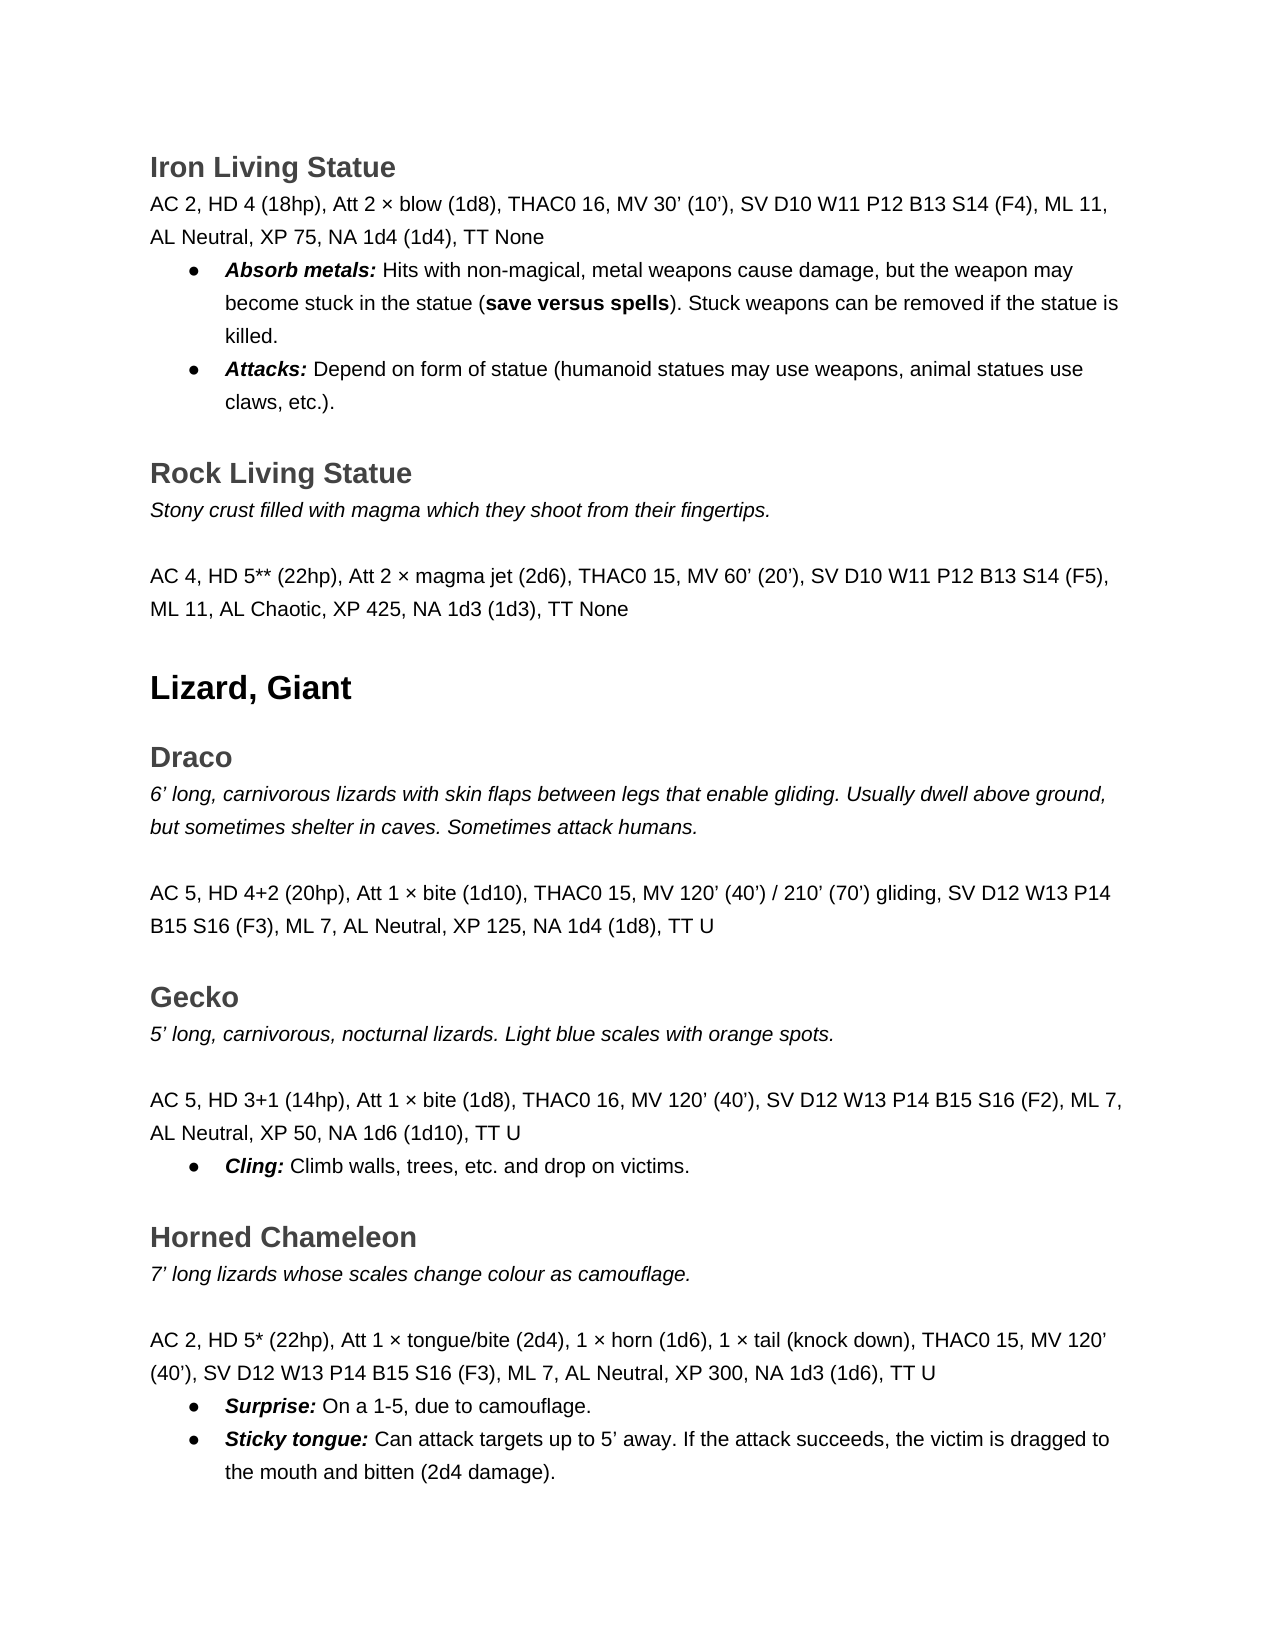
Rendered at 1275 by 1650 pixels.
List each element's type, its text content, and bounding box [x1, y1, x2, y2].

text AC 4, HD 5** (22hp), Att 2 × magma jet (2d6), THAC0 15, MV 60’ (20’), SV D10 W11 P12 B13 S14 (F5), ML 11, AL Chaotic, XP 425, NA 1d3 (1d3), TT None [150, 564, 1125, 621]
text 7’ long lizards whose scales change colour as camouflage. [150, 1262, 1125, 1286]
text 6’ long, carnivorous lizards with skin flaps between legs that enable gliding. Usually dwell above ground, but sometimes shelter in caves. Sometimes attack humans. [150, 781, 1125, 838]
subtitle Lizard, Giant [150, 668, 1125, 706]
subtitle Gecko [150, 980, 1125, 1013]
subtitle Draco [150, 739, 1125, 773]
text Stony crust filled with magma which they shoot from their fingertips. [150, 498, 1125, 522]
text AC 5, HD 4+2 (20hp), Att 1 × bite (1d10), THAC0 15, MV 120’ (40’) / 210’ (70’) gliding, SV D12 W13 P14 B15 S16 (F3), ML 7, AL Neutral, XP 125, NA 1d4 (1d8), TT U [150, 881, 1125, 937]
list Surprise: On a 1-5, due to camouflage. [187, 1394, 1125, 1418]
list Cling: Climb walls, trees, etc. and drop on victims. [187, 1154, 1125, 1178]
list Sticky tongue: Can attack targets up to 5’ away. If the attack succeeds, the victim is dragged to the mouth and bitten (2d4 damage). [187, 1427, 1125, 1484]
subtitle Rock Living Statue [150, 456, 1125, 490]
text AC 5, HD 3+1 (14hp), Att 1 × bite (1d8), THAC0 16, MV 120’ (40’), SV D12 W13 P14 B15 S16 (F2), ML 7, AL Neutral, XP 50, NA 1d6 (1d10), TT U [150, 1088, 1125, 1145]
list Attacks: Depend on form of statue (humanoid statues may use weapons, animal statues use claws, etc.). [187, 357, 1125, 414]
text AC 2, HD 4 (18hp), Att 2 × blow (1d8), THAC0 16, MV 30’ (10’), SV D10 W11 P12 B13 S14 (F4), ML 11, AL Neutral, XP 75, NA 1d4 (1d4), TT None [150, 192, 1125, 249]
subtitle Iron Living Statue [150, 150, 1125, 183]
list Absorb metals: Hits with non-magical, metal weapons cause damage, but the weapon may become stuck in the statue (save versus spells). Stuck weapons can be removed if the statue is killed. [187, 258, 1125, 348]
subtitle Horned Chameleon [150, 1220, 1125, 1254]
text AC 2, HD 5* (22hp), Att 1 × tongue/bite (2d4), 1 × horn (1d6), 1 × tail (knock down), THAC0 15, MV 120’ (40’), SV D12 W13 P14 B15 S16 (F3), ML 7, AL Neutral, XP 300, NA 1d3 (1d6), TT U [150, 1328, 1125, 1385]
text 5’ long, carnivorous, nocturnal lizards. Light blue scales with orange spots. [150, 1022, 1125, 1046]
